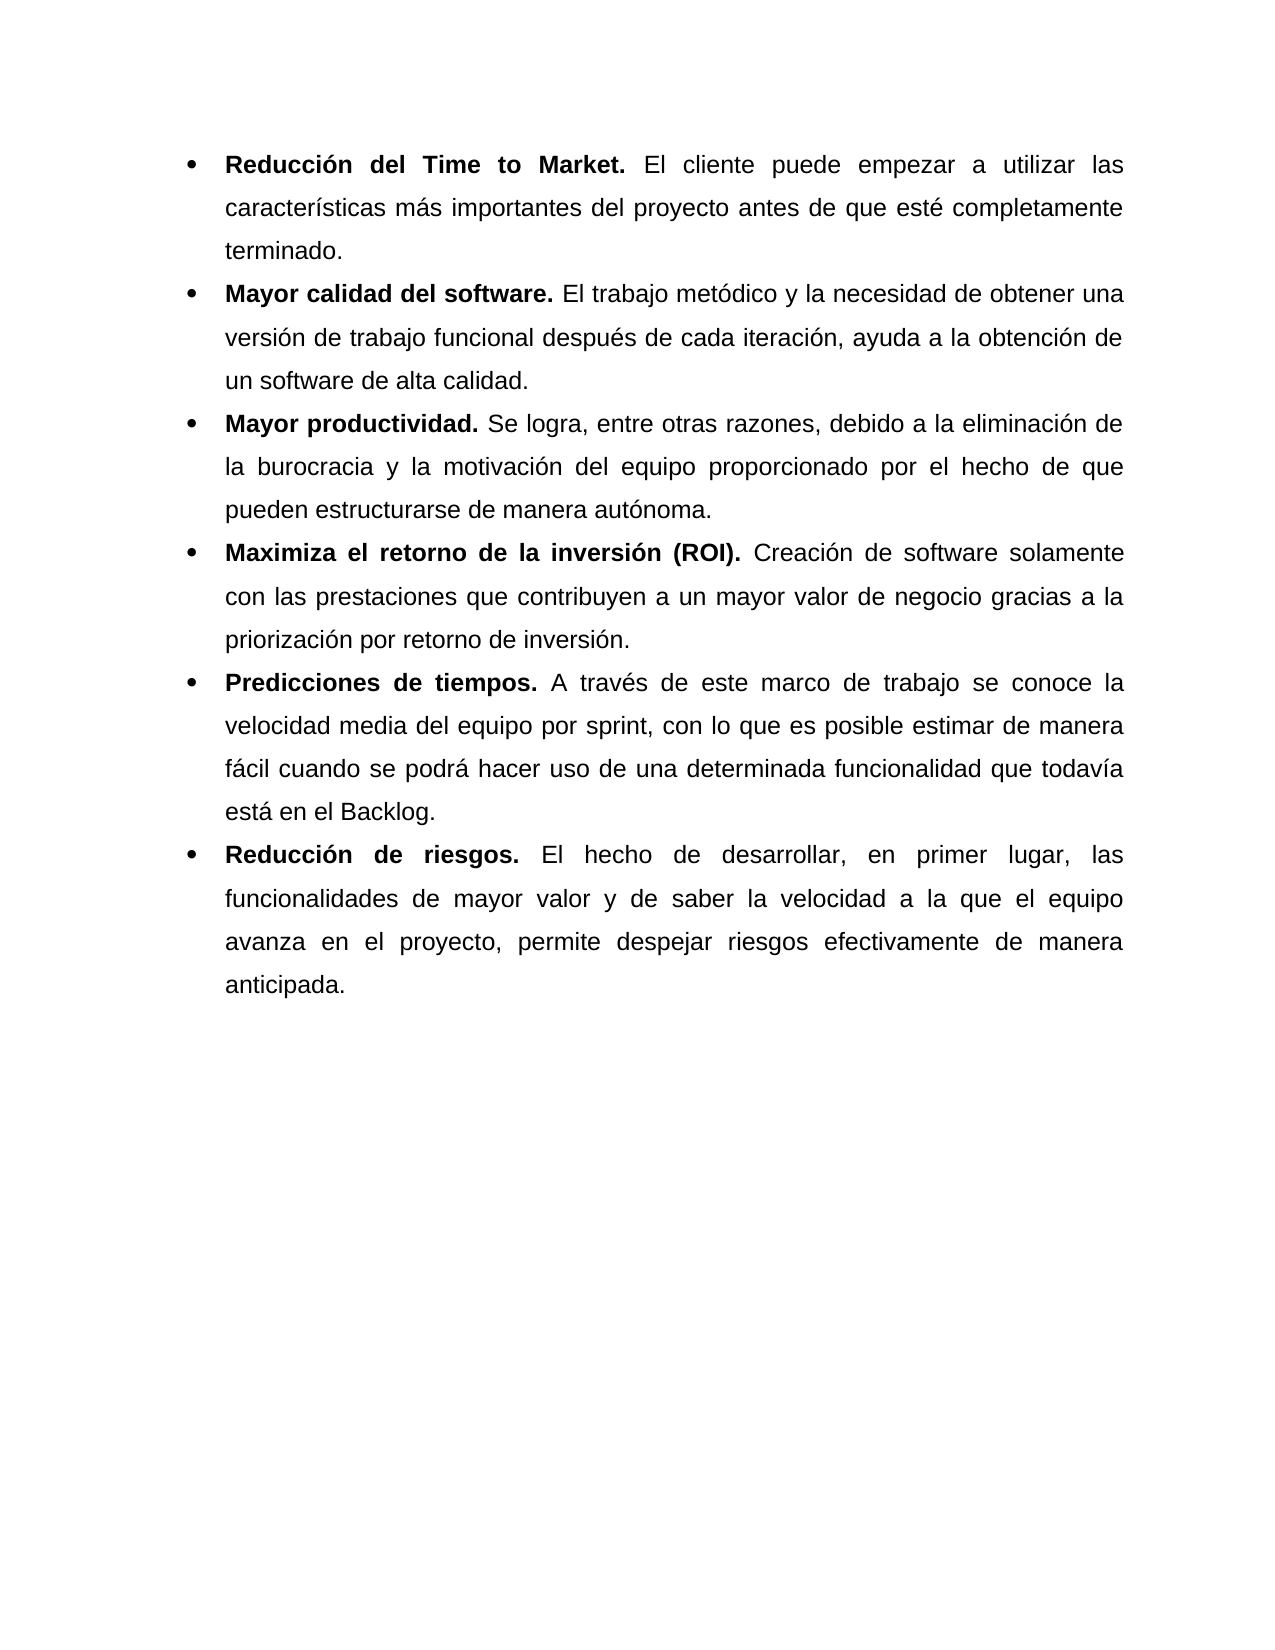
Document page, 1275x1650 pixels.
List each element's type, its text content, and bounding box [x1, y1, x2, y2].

list Reducción de riesgos. El hecho de desarrollar, en primer lugar, las funcionalidades de mayor valor y de saber la velocidad a la que el equipo avanza en el proyecto, permite despejar riesgos efectivamente de manera anticipada. [187, 841, 1125, 999]
list Predicciones de tiempos. A través de este marco de trabajo se conoce la velocidad media del equipo por sprint, con lo que es posible estimar de manera fácil cuando se podrá hacer uso de una determinada funcionalidad que todavía está en el Backlog. [187, 668, 1125, 826]
list Mayor productividad. Se logra, entre otras razones, debido a la eliminación de la burocracia y la motivación del equipo proporcionado por el hecho de que pueden estructurarse de manera autónoma. [187, 409, 1125, 524]
list Maximiza el retorno de la inversión (ROI). Creación de software solamente con las prestaciones que contribuyen a un mayor valor de negocio gracias a la priorización por retorno de inversión. [187, 538, 1125, 653]
list Mayor calidad del software. El trabajo metódico y la necesidad de obtener una versión de trabajo funcional después de cada iteración, ayuda a la obtención de un software de alta calidad. [187, 279, 1125, 394]
list Reducción del Time to Market. El cliente puede empezar a utilizar las características más importantes del proyecto antes de que esté completamente terminado. [187, 150, 1125, 265]
